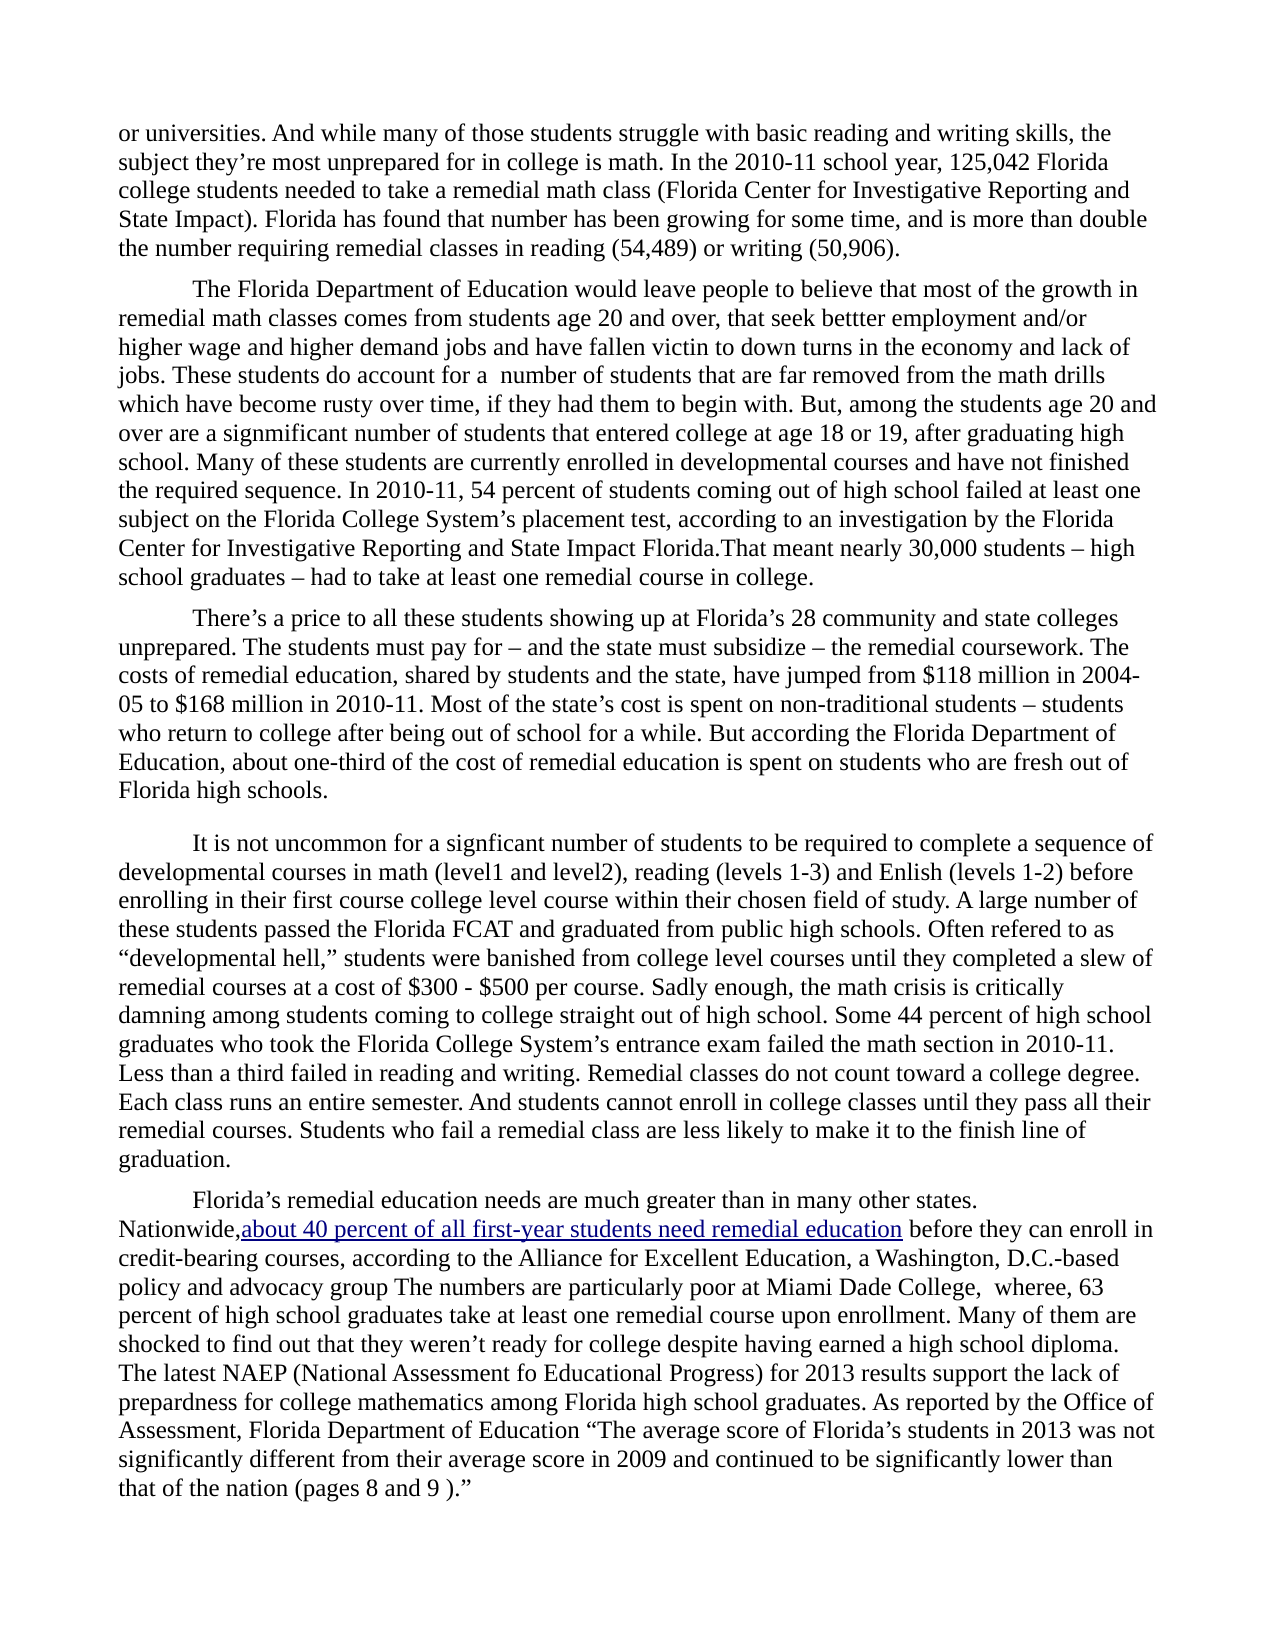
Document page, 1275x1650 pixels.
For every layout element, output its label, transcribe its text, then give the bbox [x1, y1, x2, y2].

text There’s a price to all these students showing up at Florida’s 28 community and state colleges unprepared. The students must pay for – and the state must subsidize – the remedial coursework. The costs of remedial education, shared by students and the state, have jumped from $118 million in 2004-05 to $168 million in 2010-11. Most of the state’s cost is spent on non-traditional students – students who return to college after being out of school for a while. But according the Florida Department of Education, about one-third of the cost of remedial education is spent on students who are fresh out of Florida high schools. [118, 603, 1157, 804]
text or universities. And while many of those students struggle with basic reading and writing skills, the subject they’re most unprepared for in college is math. In the 2010-11 school year, 125,042 Florida college students needed to take a remedial math class (Florida Center for Investigative Reporting and State Impact). Florida has found that number has been growing for some time, and is more than double the number requiring remedial classes in reading (54,489) or writing (50,906). [118, 118, 1157, 262]
text Florida’s remedial education needs are much greater than in many other states. Nationwide,about 40 percent of all first-year students need remedial education before they can enroll in credit-bearing courses, according to the Alliance for Excellent Education, a Washington, D.C.-based policy and advocacy group The numbers are particularly poor at Miami Dade College, wheree, 63 percent of high school graduates take at least one remedial course upon enrollment. Many of them are shocked to find out that they weren’t ready for college despite having earned a high school diploma. The latest NAEP (National Assessment fo Educational Progress) for 2013 results support the lack of prepardness for college mathematics among Florida high school graduates. As reported by the Office of Assessment, Florida Department of Education “The average score of Florida’s students in 2013 was not significantly different from their average score in 2009 and continued to be significantly lower than that of the nation (pages 8 and 9 ).” [118, 1185, 1157, 1502]
text The Florida Department of Education would leave people to believe that most of the growth in remedial math classes comes from students age 20 and over, that seek bettter employment and/or higher wage and higher demand jobs and have fallen victin to down turns in the economy and lack of jobs. These students do account for a number of students that are far removed from the math drills which have become rusty over time, if they had them to begin with. But, among the students age 20 and over are a signmificant number of students that entered college at age 18 or 19, after graduating high school. Many of these students are currently enrolled in developmental courses and have not finished the required sequence. In 2010-11, 54 percent of students coming out of high school failed at least one subject on the Florida College System’s placement test, according to an investigation by the Florida Center for Investigative Reporting and State Impact Florida.That meant nearly 30,000 students – high school graduates – had to take at least one remedial course in college. [118, 274, 1157, 591]
text It is not uncommon for a signficant number of students to be required to complete a sequence of developmental courses in math (level1 and level2), reading (levels 1-3) and Enlish (levels 1-2) before enrolling in their first course college level course within their chosen field of study. A large number of these students passed the Florida FCAT and graduated from public high schools. Often refered to as “developmental hell,” students were banished from college level courses until they completed a slew of remedial courses at a cost of $300 - $500 per course. Sadly enough, the math crisis is critically damning among students coming to college straight out of high school. Some 44 percent of high school graduates who took the Florida College System’s entrance exam failed the math section in 2010-11. Less than a third failed in reading and writing. Remedial classes do not count toward a college degree. Each class runs an entire semester. And students cannot enroll in college classes until they pass all their remedial courses. Students who fail a remedial class are less likely to make it to the finish line of graduation. [118, 828, 1157, 1173]
